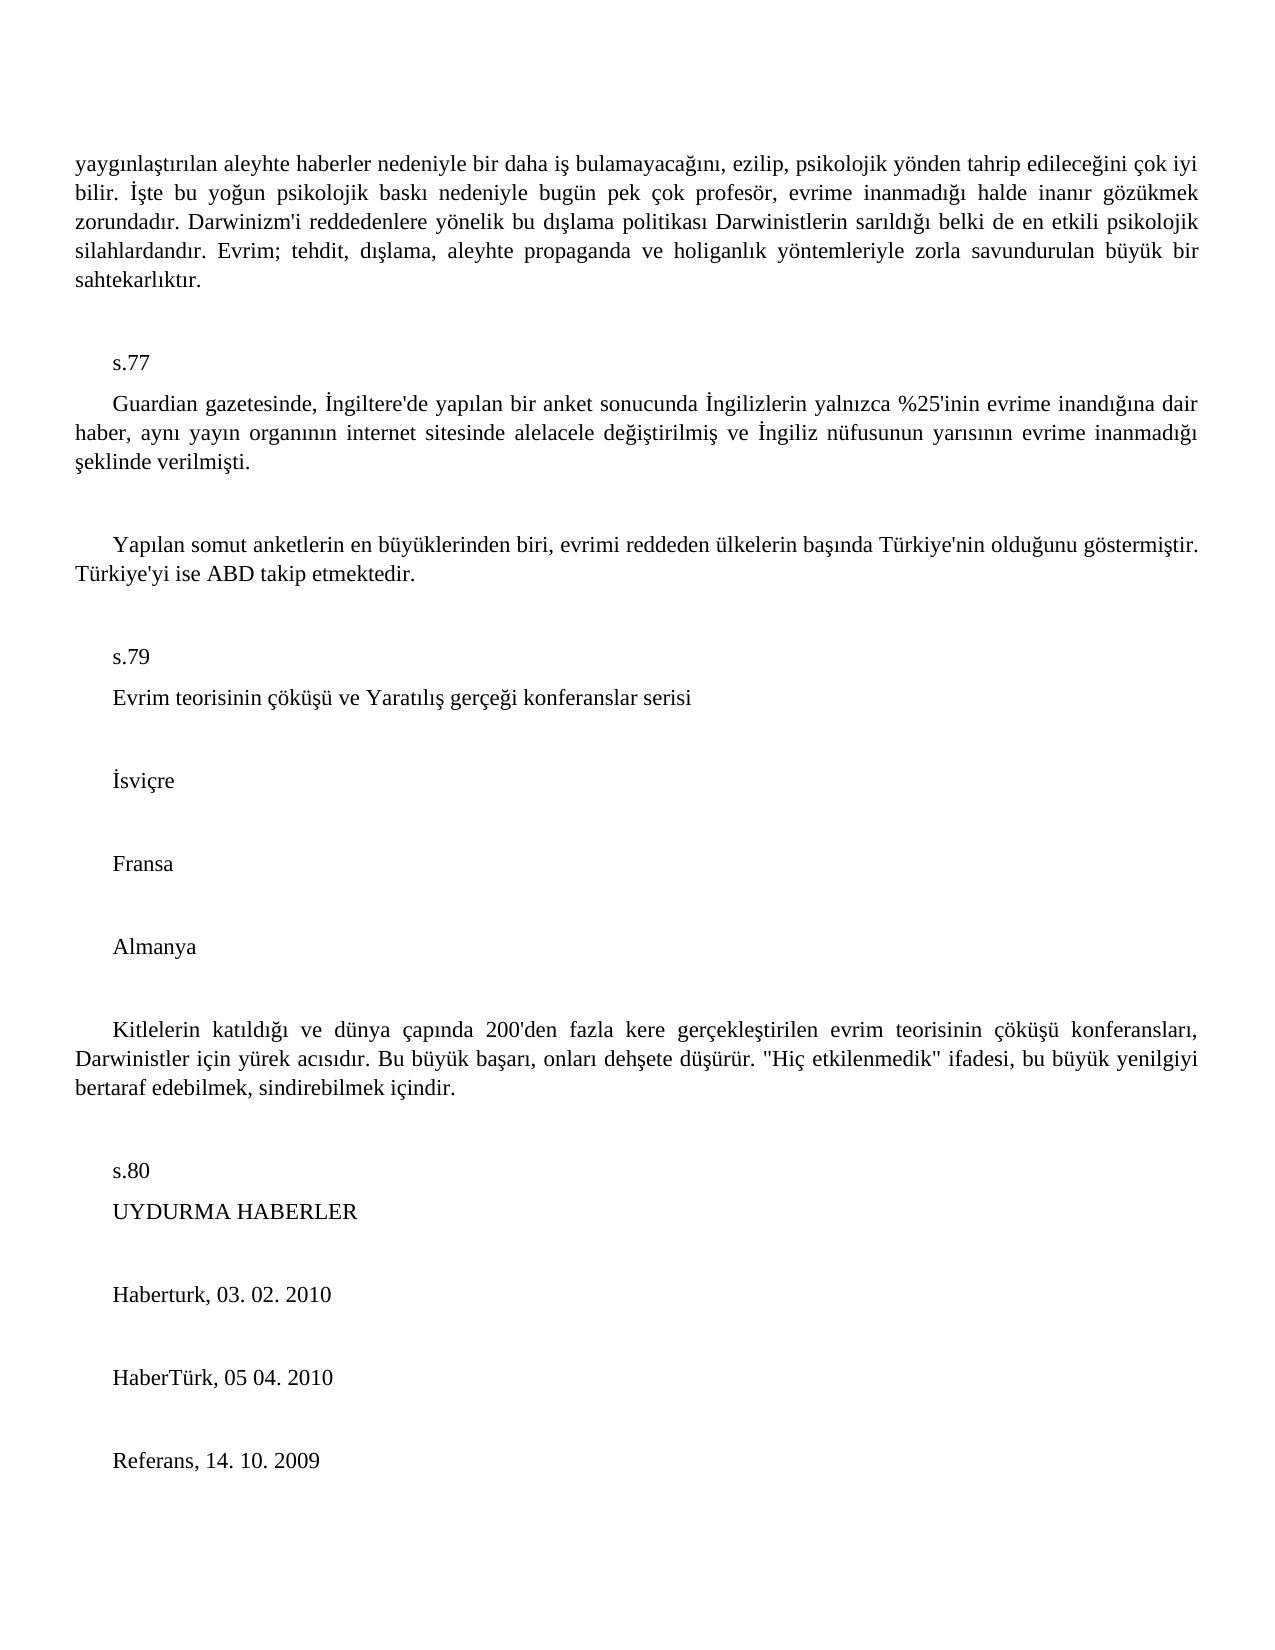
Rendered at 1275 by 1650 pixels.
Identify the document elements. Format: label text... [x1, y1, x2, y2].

text Referans, 14. 10. 2009 [75, 1447, 1200, 1473]
text Kitlelerin katıldığı ve dünya çapında 200'den fazla kere gerçekleştirilen evrim teorisinin çöküşü konferansları, Darwinistler için yürek acısıdır. Bu büyük başarı, onları dehşete düşürür. "Hiç etkilenmedik" ifadesi, bu büyük yenilgiyi bertaraf edebilmek, sindirebilmek içindir. [75, 1016, 1200, 1100]
text s.77 [75, 349, 1200, 375]
text HaberTürk, 05 04. 2010 [75, 1364, 1200, 1391]
text İsviçre [75, 767, 1200, 794]
text Almanya [75, 933, 1200, 959]
text UYDURMA HABERLER [75, 1198, 1200, 1225]
text yaygınlaştırılan aleyhte haberler nedeniyle bir daha iş bulamayacağını, ezilip, psikolojik yönden tahrip edileceğini çok iyi bilir. İşte bu yoğun psikolojik baskı nedeniyle bugün pek çok profesör, evrime inanmadığı halde inanır gözükmek zorundadır. Darwinizm'i reddedenlere yönelik bu dışlama politikası Darwinistlerin sarıldığı belki de en etkili psikolojik silahlardandır. Evrim; tehdit, dışlama, aleyhte propaganda ve holiganlık yöntemleriyle zorla savundurulan büyük bir sahtekarlıktır. [75, 150, 1200, 292]
text Haberturk, 03. 02. 2010 [75, 1281, 1200, 1308]
text Evrim teorisinin çöküşü ve Yaratılış gerçeği konferanslar serisi [75, 684, 1200, 711]
text Fransa [75, 850, 1200, 877]
text s.79 [75, 643, 1200, 669]
text Guardian gazetesinde, İngiltere'de yapılan bir anket sonucunda İngilizlerin yalnızca %25'inin evrime inandığına dair haber, aynı yayın organının internet sitesinde alelacele değiştirilmiş ve İngiliz nüfusunun yarısının evrime inanmadığı şeklinde verilmişti. [75, 390, 1200, 474]
text s.80 [75, 1157, 1200, 1183]
text Yapılan somut anketlerin en büyüklerinden biri, evrimi reddeden ülkelerin başında Türkiye'nin olduğunu göstermiştir. Türkiye'yi ise ABD takip etmektedir. [75, 531, 1200, 586]
